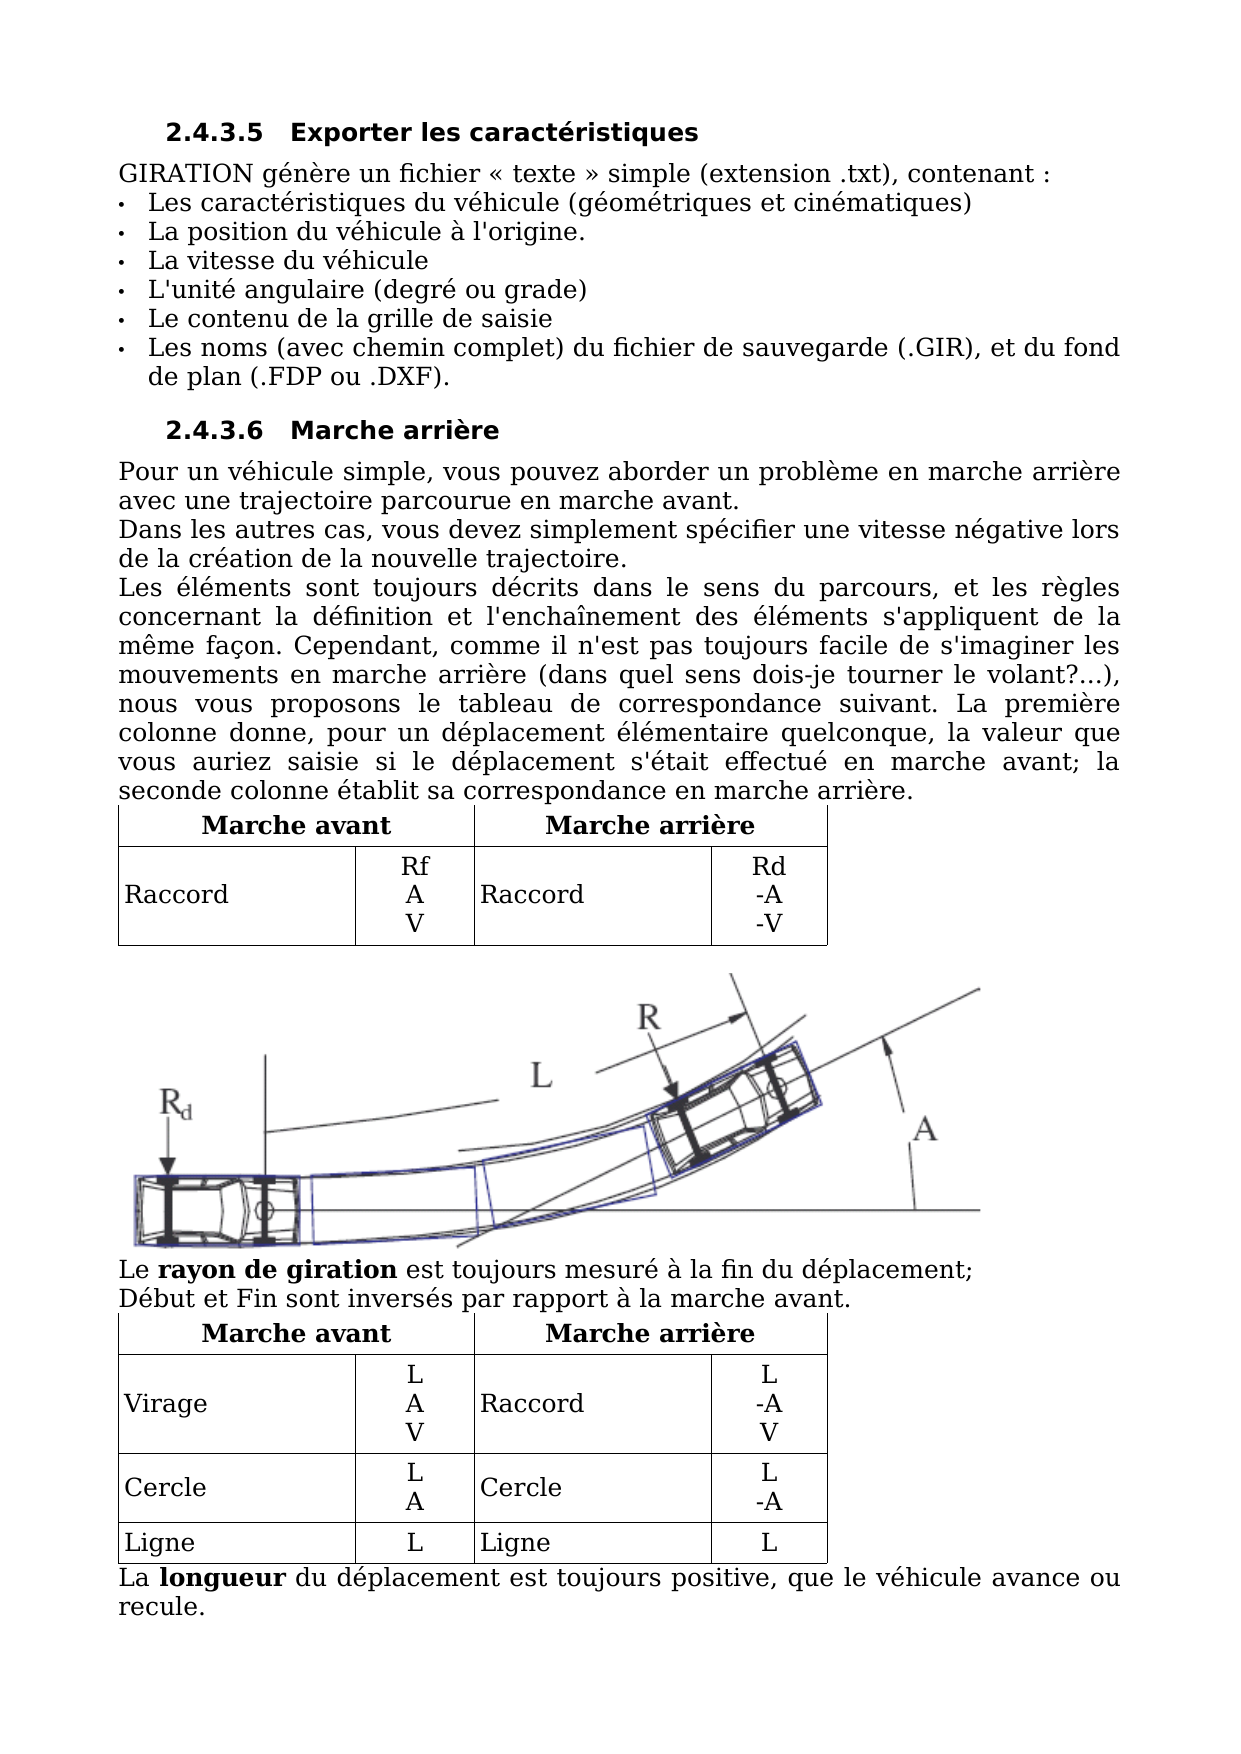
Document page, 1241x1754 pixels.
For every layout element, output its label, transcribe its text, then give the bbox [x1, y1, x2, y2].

text La longueur du déplacement est toujours positive, que le véhicule avance ou recule. [118, 1563, 1122, 1621]
subtitle Exporter les caractéristiques [165, 118, 1122, 147]
table_cell Cercle [119, 1454, 355, 1522]
text Dans les autres cas, vous devez simplement spécifier une vitesse négative lors de la création de la nouvelle trajectoire. [118, 516, 1122, 573]
table_cell L [356, 1523, 474, 1563]
subtitle Marche arrière [165, 416, 1122, 445]
table_cell Ligne [475, 1523, 711, 1563]
list La vitesse du véhicule [118, 246, 1122, 275]
list Les caractéristiques du véhicule (géométriques et cinématiques) [118, 188, 1122, 217]
picture [118, 973, 981, 1255]
table_cell Rd -A -V [712, 847, 827, 945]
table_cell Raccord [475, 847, 711, 945]
table_cell Raccord [119, 847, 355, 945]
list L'unité angulaire (degré ou grade) [118, 275, 1122, 304]
table_header Marche avant [119, 1313, 474, 1354]
table_cell L A [356, 1454, 474, 1522]
text Pour un véhicule simple, vous pouvez aborder un problème en marche arrière avec une trajectoire parcourue en marche avant. [118, 458, 1122, 516]
text GIRATION génère un fichier « texte » simple (extension .txt), contenant : [118, 159, 1122, 188]
text Les éléments sont toujours décrits dans le sens du parcours, et les règles concernant la définition et l'enchaînement des éléments s'appliquent de la même façon. Cependant, comme il n'est pas toujours facile de s'imaginer les mouvements en marche arrière (dans quel sens dois-je tourner le volant?...), nous vous proposons le tableau de correspondance suivant. La première colonne donne, pour un déplacement élémentaire quelconque, la valeur que vous auriez saisie si le déplacement s'était effectué en marche avant; la seconde colonne établit sa correspondance en marche arrière. [118, 573, 1122, 805]
text Le rayon de giration est toujours mesuré à la fin du déplacement; [118, 1255, 1122, 1284]
table_header Marche arrière [475, 805, 827, 846]
list La position du véhicule à l'origine. [118, 217, 1122, 246]
table_cell Rf A V [356, 847, 474, 945]
table_cell L [712, 1523, 827, 1563]
list Le contenu de la grille de saisie [118, 304, 1122, 333]
table_header Marche arrière [475, 1313, 827, 1354]
table_cell L -A V [712, 1355, 827, 1453]
table_cell Cercle [475, 1454, 711, 1522]
table_header Marche avant [119, 805, 474, 846]
list Les noms (avec chemin complet) du fichier de sauvegarde (.GIR), et du fond de plan (.FDP ou .DXF). [118, 333, 1122, 391]
text Début et Fin sont inversés par rapport à la marche avant. [118, 1284, 1122, 1313]
table_cell L -A [712, 1454, 827, 1522]
table_cell Ligne [119, 1523, 355, 1563]
table_cell Virage [119, 1355, 355, 1453]
table_cell L A V [356, 1355, 474, 1453]
table_cell Raccord [475, 1355, 711, 1453]
